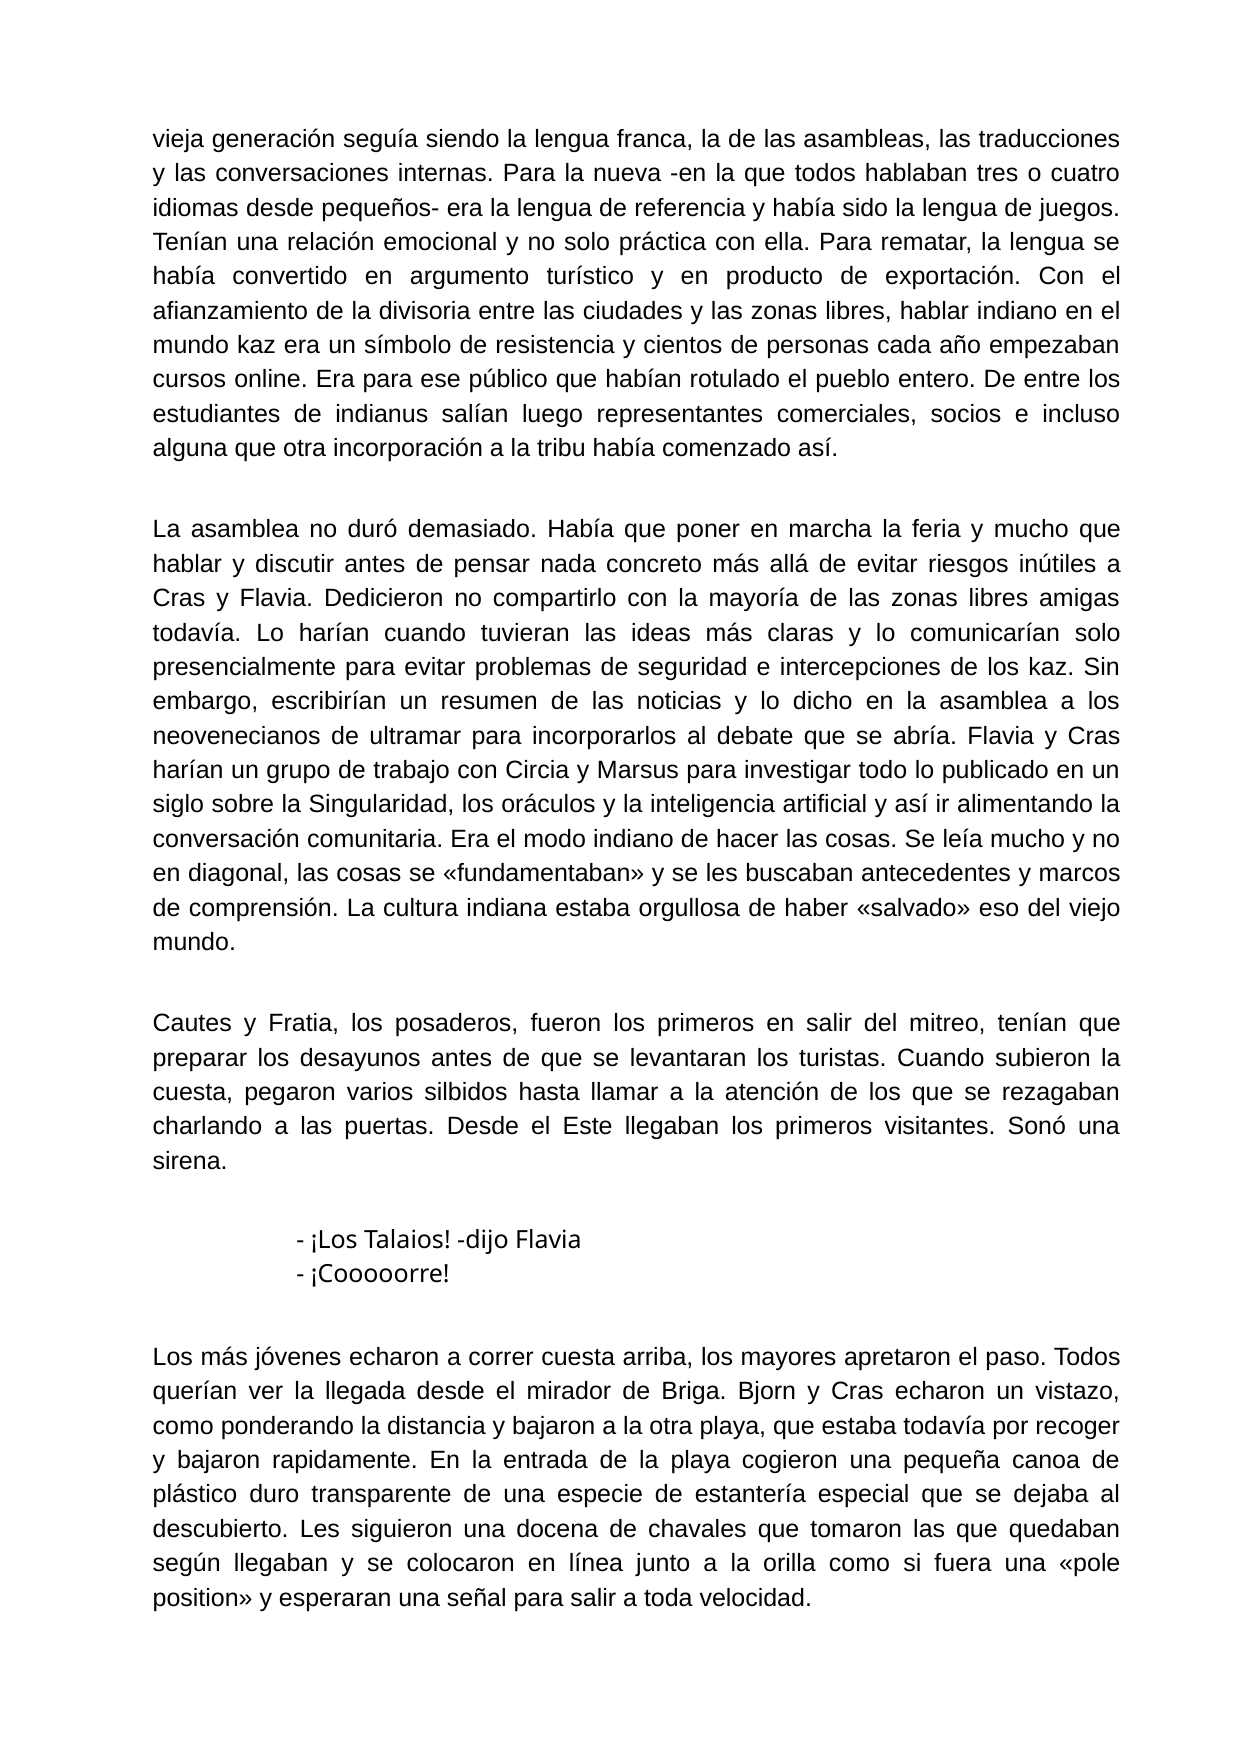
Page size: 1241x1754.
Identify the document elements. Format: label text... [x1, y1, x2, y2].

text La asamblea no duró demasiado. Había que poner en marcha la feria y mucho que hablar y discutir antes de pensar nada concreto más allá de evitar riesgos inútiles a Cras y Flavia. Dedicieron no compartirlo con la mayoría de las zonas libres amigas todavía. Lo harían cuando tuvieran las ideas más claras y lo comunicarían solo presencialmente para evitar problemas de seguridad e intercepciones de los kaz. Sin embargo, escribirían un resumen de las noticias y lo dicho en la asamblea a los neovenecianos de ultramar para incorporarlos al debate que se abría. Flavia y Cras harían un grupo de trabajo con Circia y Marsus para investigar todo lo publicado en un siglo sobre la Singularidad, los oráculos y la inteligencia artificial y así ir alimentando la conversación comunitaria. Era el modo indiano de hacer las cosas. Se leía mucho y no en diagonal, las cosas se «fundamentaban» y se les buscaban antecedentes y marcos de comprensión. La cultura indiana estaba orgullosa de haber «salvado» eso del viejo mundo. [152, 509, 1122, 956]
text Cautes y Fratia, los posaderos, fueron los primeros en salir del mitreo, tenían que preparar los desayunos antes de que se levantaran los turistas. Cuando subieron la cuesta, pegaron varios silbidos hasta llamar a la atención de los que se rezagaban charlando a las puertas. Desde el Este llegaban los primeros visitantes. Sonó una sirena. [152, 1002, 1122, 1174]
text vieja generación seguía siendo la lengua franca, la de las asambleas, las traducciones y las conversaciones internas. Para la nueva -en la que todos hablaban tres o cuatro idiomas desde pequeños- era la lengua de referencia y había sido la lengua de juegos. Tenían una relación emocional y no solo práctica con ella. Para rematar, la lengua se había convertido en argumento turístico y en producto de exportación. Con el afianzamiento de la divisoria entre las ciudades y las zonas libres, hablar indiano en el mundo kaz era un símbolo de resistencia y cientos de personas cada año empezaban cursos online. Era para ese público que habían rotulado el pueblo entero. De entre los estudiantes de indianus salían luego representantes comerciales, socios e incluso alguna que otra incorporación a la tribu había comenzado así. [152, 118, 1122, 462]
text Los más jóvenes echaron a correr cuesta arriba, los mayores apretaron el paso. Todos querían ver la llegada desde el mirador de Briga. Bjorn y Cras echaron un vistazo, como ponderando la distancia y bajaron a la otra playa, que estaba todavía por recoger y bajaron rapidamente. En la entrada de la playa cogieron una pequeña canoa de plástico duro transparente de una especie de estantería especial que se dejaba al descubierto. Les siguieron una docena de chavales que tomaron las que quedaban según llegaban y se colocaron en línea junto a la orilla como si fuera una «pole position» y esperaran una señal para salir a toda velocidad. [152, 1336, 1122, 1611]
text - ¡Los Talaios! -dijo Flavia - ¡Cooooorre! [296, 1221, 944, 1289]
